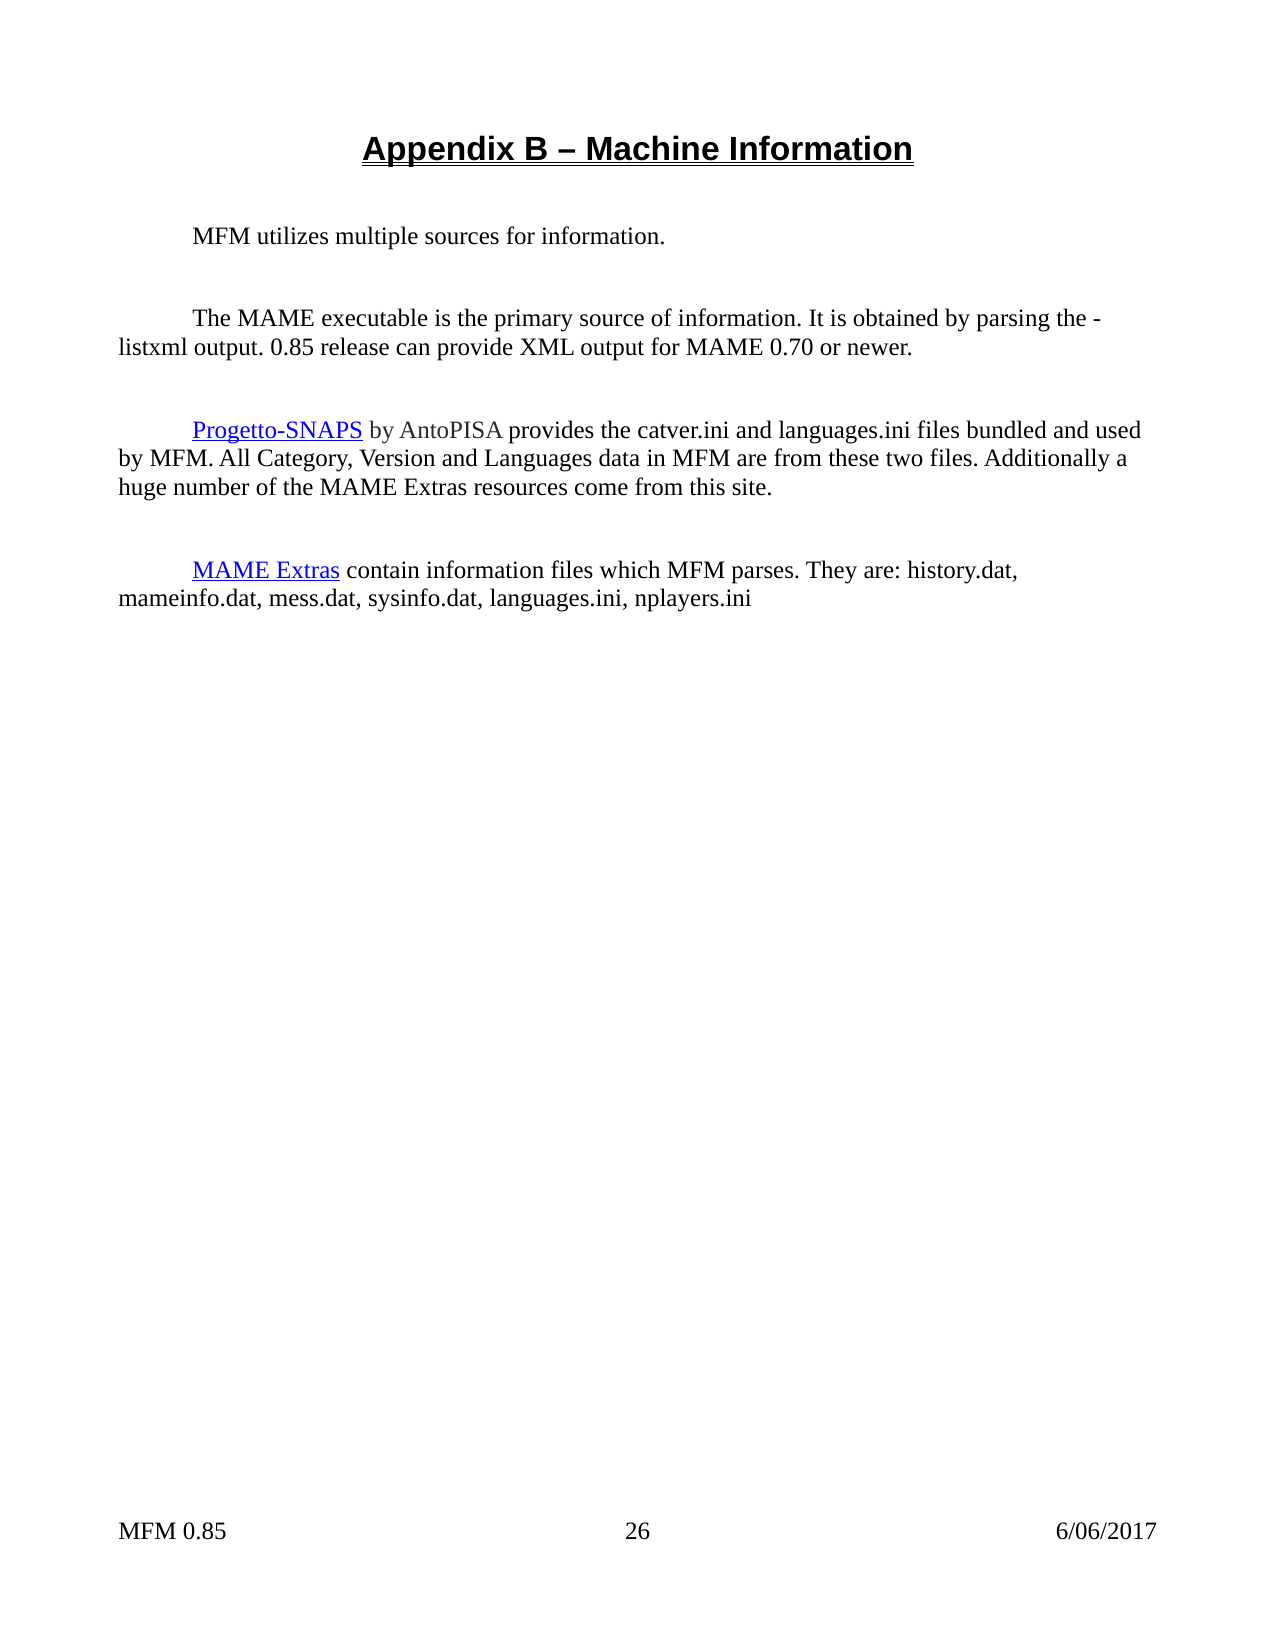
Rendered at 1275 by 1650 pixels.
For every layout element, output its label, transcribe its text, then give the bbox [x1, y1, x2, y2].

text Progetto-SNAPS by AntoPISA provides the catver.ini and languages.ini files bundled and used by MFM. All Category, Version and Languages data in MFM are from these two files. Additionally a huge number of the MAME Extras resources come from this site. [118, 415, 1157, 501]
subtitle Appendix B – Machine Information [118, 128, 1157, 167]
text The MAME executable is the primary source of information. It is obtained by parsing the -listxml output. 0.85 release can provide XML output for MAME 0.70 or newer. [118, 303, 1157, 361]
text MAME Extras contain information files which MFM parses. They are: history.dat, mameinfo.dat, mess.dat, sysinfo.dat, languages.ini, nplayers.ini [118, 555, 1157, 612]
text MFM utilizes multiple sources for information. [118, 221, 1157, 250]
